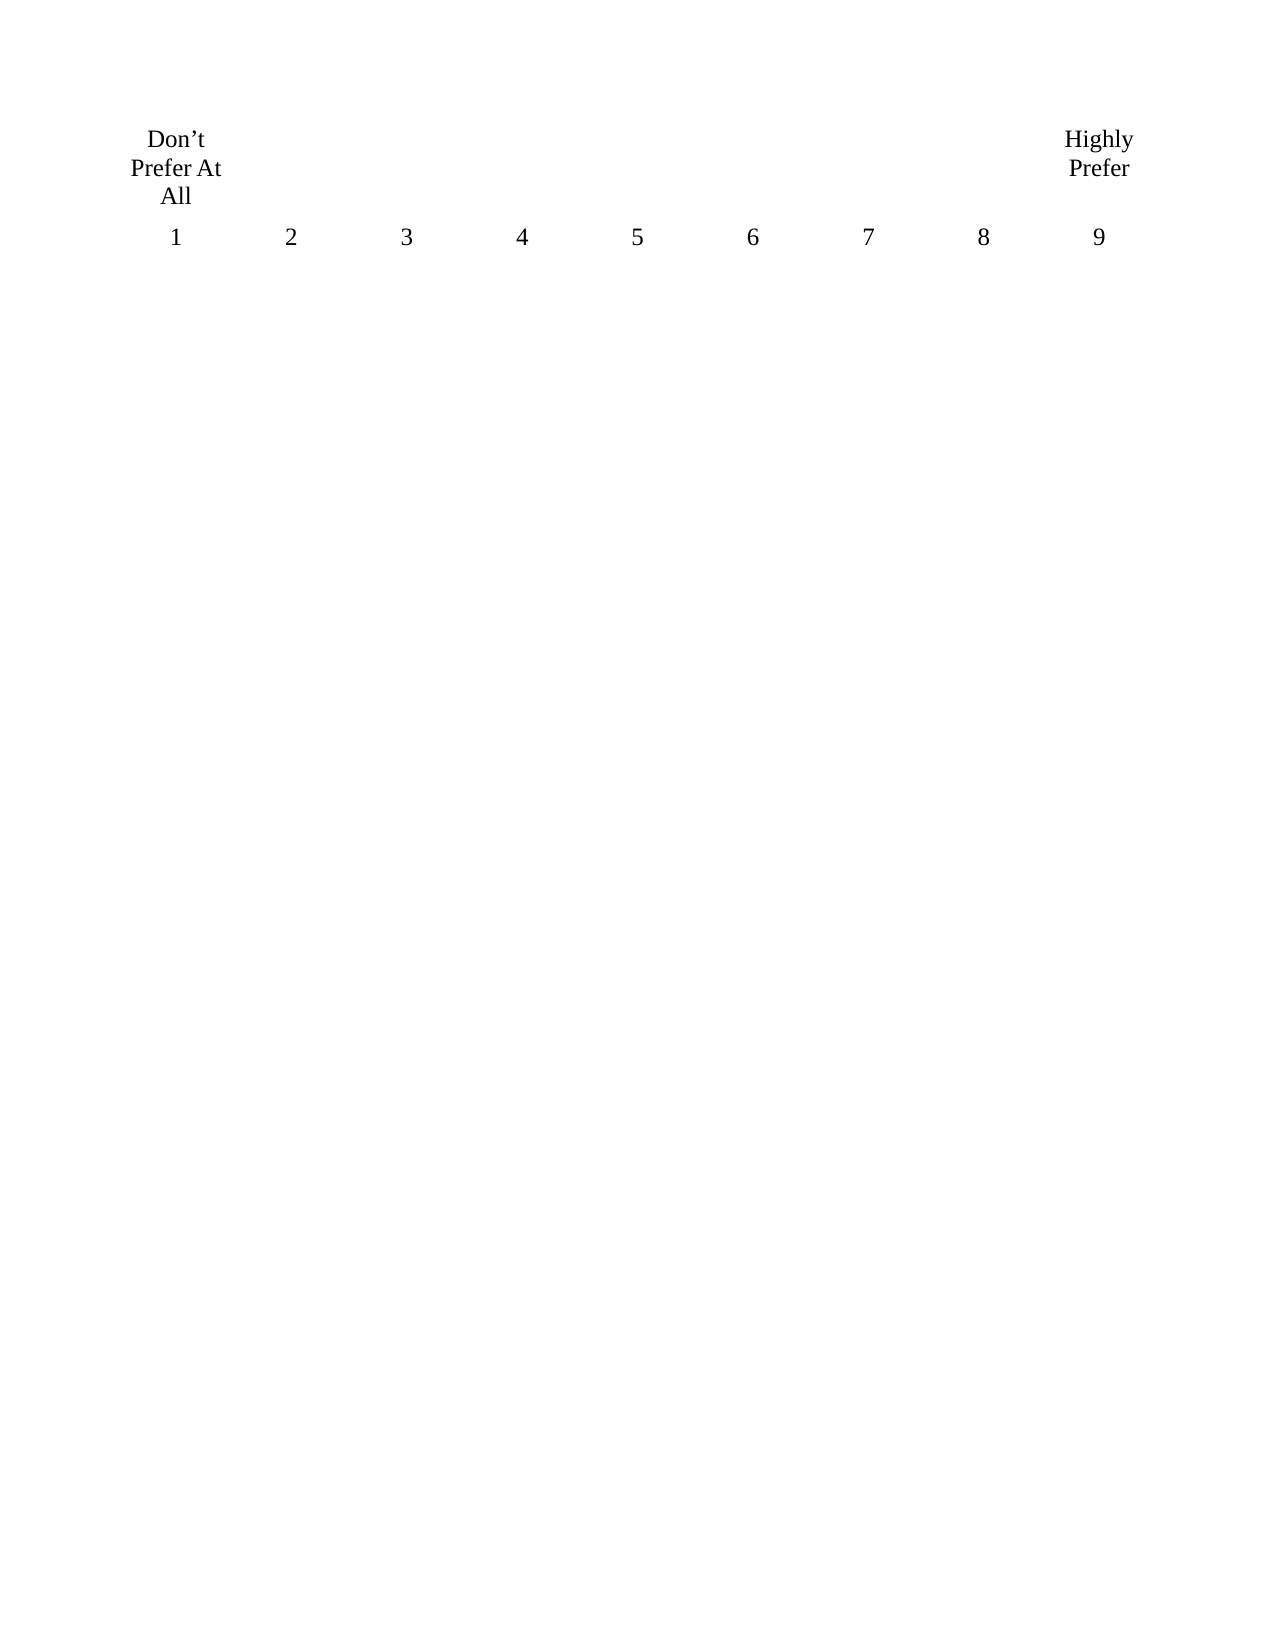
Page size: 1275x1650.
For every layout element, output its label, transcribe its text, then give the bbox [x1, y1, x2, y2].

table_cell 7 [811, 216, 926, 256]
table_cell 8 [926, 216, 1041, 256]
table_cell 2 [234, 216, 349, 256]
table_header [695, 118, 811, 216]
table_header [234, 118, 349, 216]
table_cell 3 [349, 216, 464, 256]
table_header Don’t Prefer At All [118, 118, 233, 216]
table_header [811, 118, 926, 216]
table_cell 1 [118, 216, 233, 256]
table_header [349, 118, 464, 216]
table_header [926, 118, 1041, 216]
table_cell 5 [580, 216, 695, 256]
table_header Highly Prefer [1041, 118, 1157, 216]
table_cell 9 [1041, 216, 1157, 256]
table_header [464, 118, 580, 216]
table_cell 6 [695, 216, 811, 256]
table_cell 4 [464, 216, 580, 256]
table_header [580, 118, 695, 216]
